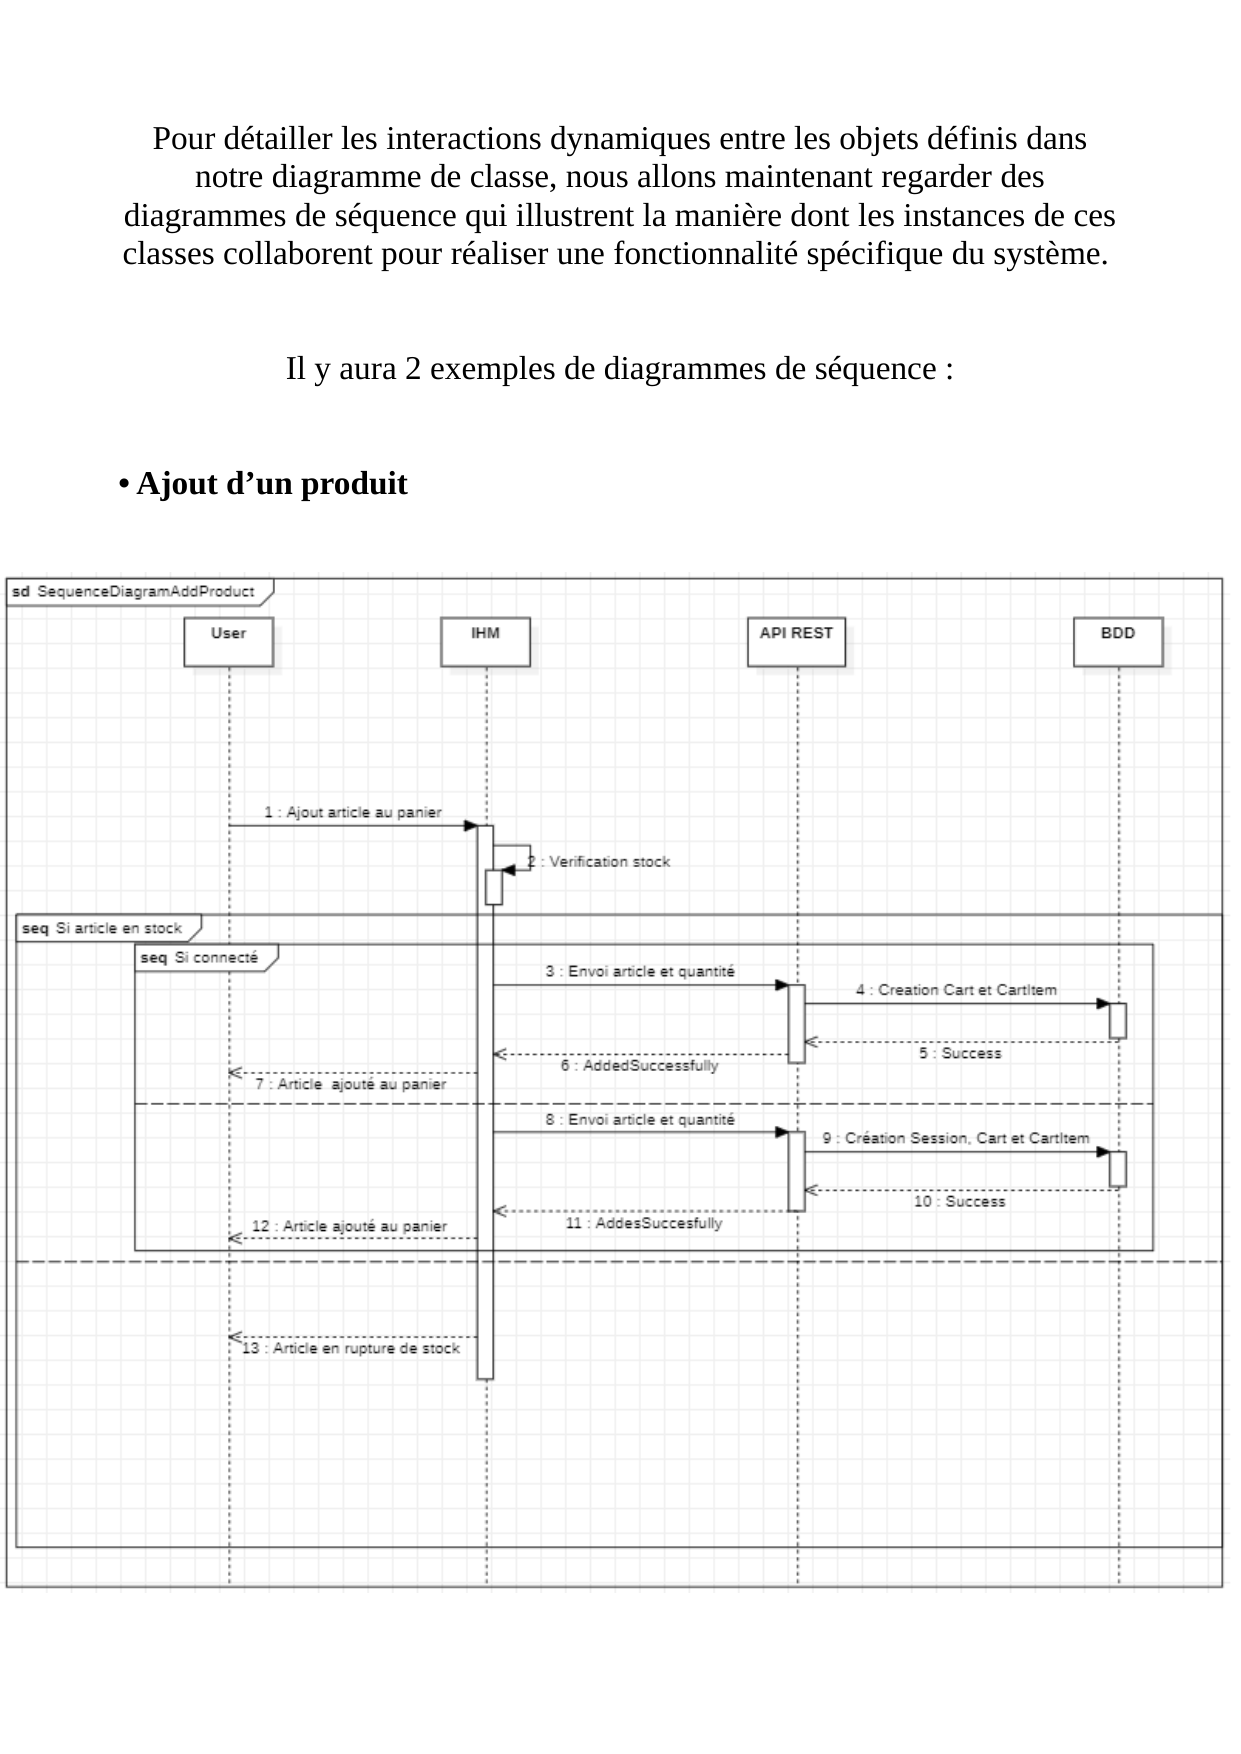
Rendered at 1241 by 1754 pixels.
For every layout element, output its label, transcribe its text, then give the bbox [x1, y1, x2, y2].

text Il y aura 2 exemples de diagrammes de séquence : [118, 348, 1122, 463]
picture [0, 572, 1231, 1593]
text Pour détailler les interactions dynamiques entre les objets définis dans notre diagramme de classe, nous allons maintenant regarder des diagrammes de séquence qui illustrent la manière dont les instances de ces classes collaborent pour réaliser une fonctionnalité spécifique du système. [118, 118, 1122, 271]
text • Ajout d’un produit [118, 463, 1122, 501]
